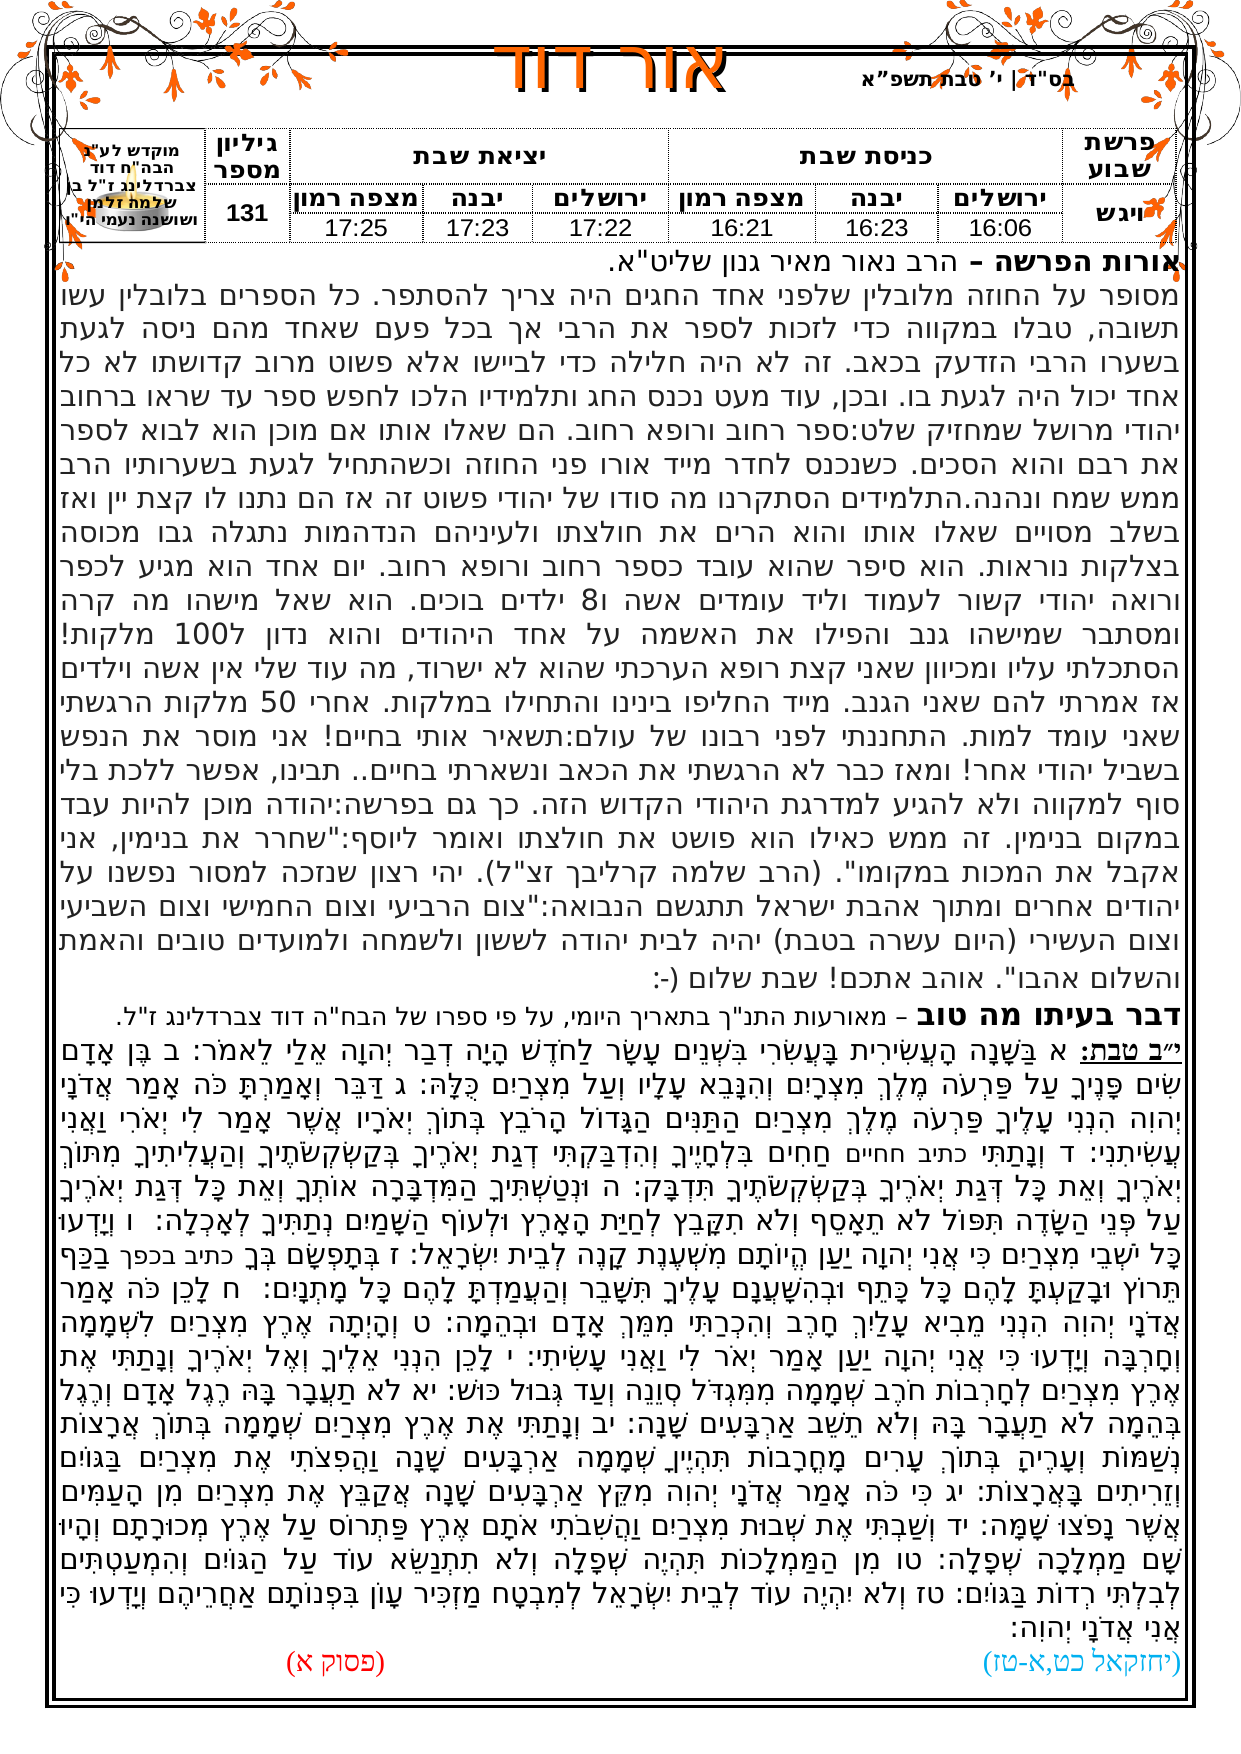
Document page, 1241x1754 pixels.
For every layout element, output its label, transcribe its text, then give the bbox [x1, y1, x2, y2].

list דבר בעיתו מה טוב – מאורעות התנ"ך בתאריך היומי, על פי ספרו של הבח"ה דוד צברדלינג ז"ל. [59, 997, 1182, 1033]
text אורות הפרשה – הרב נאור מאיר גנון שליט"א. [349, 112, 892, 278]
picture [892, 0, 1241, 282]
picture [0, 0, 349, 282]
picture [892, 49, 1192, 282]
picture [892, 77, 898, 84]
list (יחזקאל כט,א-טז) (פסוק א) [59, 1644, 1182, 1678]
list י״ב טבת: א בַּשָּׁנָה הָעֲשִׂירִית בָּעֲשִׂרִי בִּשְׁנֵים עָשָׂר לַחֹדֶשׁ הָיָה דְבַר יְהוָה אֵלַי לֵאמֹר: ב בֶּן אָדָם שִׂים פָּנֶיךָ עַל פַּרְעֹה מֶלֶךְ מִצְרָיִם וְהִנָּבֵא עָלָיו וְעַל מִצְרַיִם כֻּלָּהּ: ג דַּבֵּר וְאָמַרְתָּ כֹּה אָמַר אֲדֹנָי יְהוִה הִנְנִי עָלֶיךָ פַּרְעֹה מֶלֶךְ מִצְרַיִם הַתַּנִּים הַגָּדוֹל הָרֹבֵץ בְּתוֹךְ יְאֹרָיו אֲשֶׁר אָמַר לִי יְאֹרִי וַאֲנִי עֲשִׂיתִנִי: ד וְנָתַתִּי כתיב חחיים חַחִים בִּלְחָיֶיךָ וְהִדְבַּקְתִּי דְגַת יְאֹרֶיךָ בְּקַשְׂקְשֹׂתֶיךָ וְהַעֲלִיתִיךָ מִתּוֹךְ יְאֹרֶיךָ וְאֵת כָּל דְּגַת יְאֹרֶיךָ בְּקַשְׂקְשֹׂתֶיךָ תִּדְבָּק: ה וּנְטַשְׁתִּיךָ הַמִּדְבָּרָה אוֹתְךָ וְאֵת כָּל דְּגַת יְאֹרֶיךָ עַל פְּנֵי הַשָּׂדֶה תִּפּוֹל לֹא תֵאָסֵף וְלֹא תִקָּבֵץ לְחַיַּת הָאָרֶץ וּלְעוֹף הַשָּׁמַיִם נְתַתִּיךָ לְאָכְלָה: ו וְיָדְעוּ כָּל יֹשְׁבֵי מִצְרַיִם כִּי אֲנִי יְהוָה יַעַן הֱיוֹתָם מִשְׁעֶנֶת קָנֶה לְבֵית יִשְׂרָאֵל: ז בְּתָפְשָׂם בְּךָ כתיב בכפך בַכַּף תֵּרוֹץ וּבָקַעְתָּ לָהֶם כָּל כָּתֵף וּבְהִשָּׁעֲנָם עָלֶיךָ תִּשָּׁבֵר וְהַעֲמַדְתָּ לָהֶם כָּל מָתְנָיִם: ח לָכֵן כֹּה אָמַר אֲדֹנָי יְהוִה הִנְנִי מֵבִיא עָלַיִךְ חָרֶב וְהִכְרַתִּי מִמֵּךְ אָדָם וּבְהֵמָה: ט וְהָיְתָה אֶרֶץ מִצְרַיִם לִשְׁמָמָה וְחָרְבָּה וְיָדְעוּ כִּי אֲנִי יְהוָה יַעַן אָמַר יְאֹר לִי וַאֲנִי עָשִׂיתִי: י לָכֵן הִנְנִי אֵלֶיךָ וְאֶל יְאֹרֶיךָ וְנָתַתִּי אֶת אֶרֶץ מִצְרַיִם לְחָרְבוֹת חֹרֶב שְׁמָמָה מִמִּגְדֹּל סְוֵנֵה וְעַד גְּבוּל כּוּשׁ: יא לֹא תַעֲבָר בָּהּ רֶגֶל אָדָם וְרֶגֶל בְּהֵמָה לֹא תַעֲבָר בָּהּ וְלֹא תֵשֵׁב אַרְבָּעִים שָׁנָה: יב וְנָתַתִּי אֶת אֶרֶץ מִצְרַיִם שְׁמָמָה בְּתוֹךְ אֲרָצוֹת נְשַׁמּוֹת וְעָרֶיהָ בְּתוֹךְ עָרִים מָחֳרָבוֹת תִּהְיֶיןָ שְׁמָמָה אַרְבָּעִים שָׁנָה וַהֲפִצֹתִי אֶת מִצְרַיִם בַּגּוֹיִם וְזֵרִיתִים בָּאֲרָצוֹת: יג כִּי כֹּה אָמַר אֲדֹנָי יְהוִה מִקֵּץ אַרְבָּעִים שָׁנָה אֲקַבֵּץ אֶת מִצְרַיִם מִן הָעַמִּים אֲשֶׁר נָפֹצוּ שָׁמָּה: יד וְשַׁבְתִּי אֶת שְׁבוּת מִצְרַיִם וַהֲשִׁבֹתִי אֹתָם אֶרֶץ פַּתְרוֹס עַל אֶרֶץ מְכוּרָתָם וְהָיוּ שָׁם מַמְלָכָה שְׁפָלָה: טו מִן הַמַּמְלָכוֹת תִּהְיֶה שְׁפָלָה וְלֹא תִתְנַשֵּׂא עוֹד עַל הַגּוֹיִם וְהִמְעַטְתִּים לְבִלְתִּי רְדוֹת בַּגּוֹיִם: טז וְלֹא יִהְיֶה עוֹד לְבֵית יִשְׂרָאֵל לְמִבְטָח מַזְכִּיר עָו‍ֹן בִּפְנוֹתָם אַחֲרֵיהֶם וְיָדְעוּ כִּי אֲנִי אֲדֹנָי יְהוִה: [59, 1033, 1182, 1644]
text מסופר על החוזה מלובלין שלפני אחד החגים היה צריך להסתפר. כל הספרים בלובלין עשו תשובה, טבלו במקווה כדי לזכות לספר את הרבי אך בכל פעם שאחד מהם ניסה לגעת בשערו הרבי הזדעק בכאב. זה לא היה חלילה כדי לביישו אלא פשוט מרוב קדושתו לא כל אחד יכול היה לגעת בו. ובכן, עוד מעט נכנס החג ותלמידיו הלכו לחפש ספר עד שראו ברחוב יהודי מרושל שמחזיק שלט:ספר רחוב ורופא רחוב. הם שאלו אותו אם מוכן הוא לבוא לספר את רבם והוא הסכים. כשנכנס לחדר מייד אורו פני החוזה וכשהתחיל לגעת בשערותיו הרב ממש שמח ונהנה.התלמידים הסתקרנו מה סודו של יהודי פשוט זה אז הם נתנו לו קצת יין ואז בשלב מסויים שאלו אותו והוא הרים את חולצתו ולעיניהם הנדהמות נתגלה גבו מכוסה בצלקות נוראות. הוא סיפר שהוא עובד כספר רחוב ורופא רחוב. יום אחד הוא מגיע לכפר ורואה יהודי קשור לעמוד וליד עומדים אשה ו8 ילדים בוכים. הוא שאל מישהו מה קרה ומסתבר שמישהו גנב והפילו את האשמה על אחד היהודים והוא נדון ל100 מלקות! הסתכלתי עליו ומכיוון שאני קצת רופא הערכתי שהוא לא ישרוד, מה עוד שלי אין אשה וילדים אז אמרתי להם שאני הגנב. מייד החליפו בינינו והתחילו במלקות. אחרי 50 מלקות הרגשתי שאני עומד למות. התחננתי לפני רבונו של עולם:תשאיר אותי בחיים! אני מוסר את הנפש בשביל יהודי אחר! ומאז כבר לא הרגשתי את הכאב ונשארתי בחיים.. תבינו, אפשר ללכת בלי סוף למקווה ולא להגיע למדרגת היהודי הקדוש הזה. כך גם בפרשה:יהודה מוכן להיות עבד במקום בנימין. זה ממש כאילו הוא פושט את חולצתו ואומר ליוסף:"שחרר את בנימין, אני אקבל את המכות במקומו". (הרב שלמה קרליבך זצ"ל). יהי רצון שנזכה למסור נפשנו על יהודים אחרים ומתוך אהבת ישראל תתגשם הנבואה:"צום הרביעי וצום החמישי וצום השביעי וצום העשירי (היום עשרה בטבת) יהיה לבית יהודה לששון ולשמחה ולמועדים טובים והאמת והשלום אהבו". אוהב אתכם! שבת שלום ‎:-)‎ [59, 278, 1182, 997]
picture [892, 56, 1185, 282]
